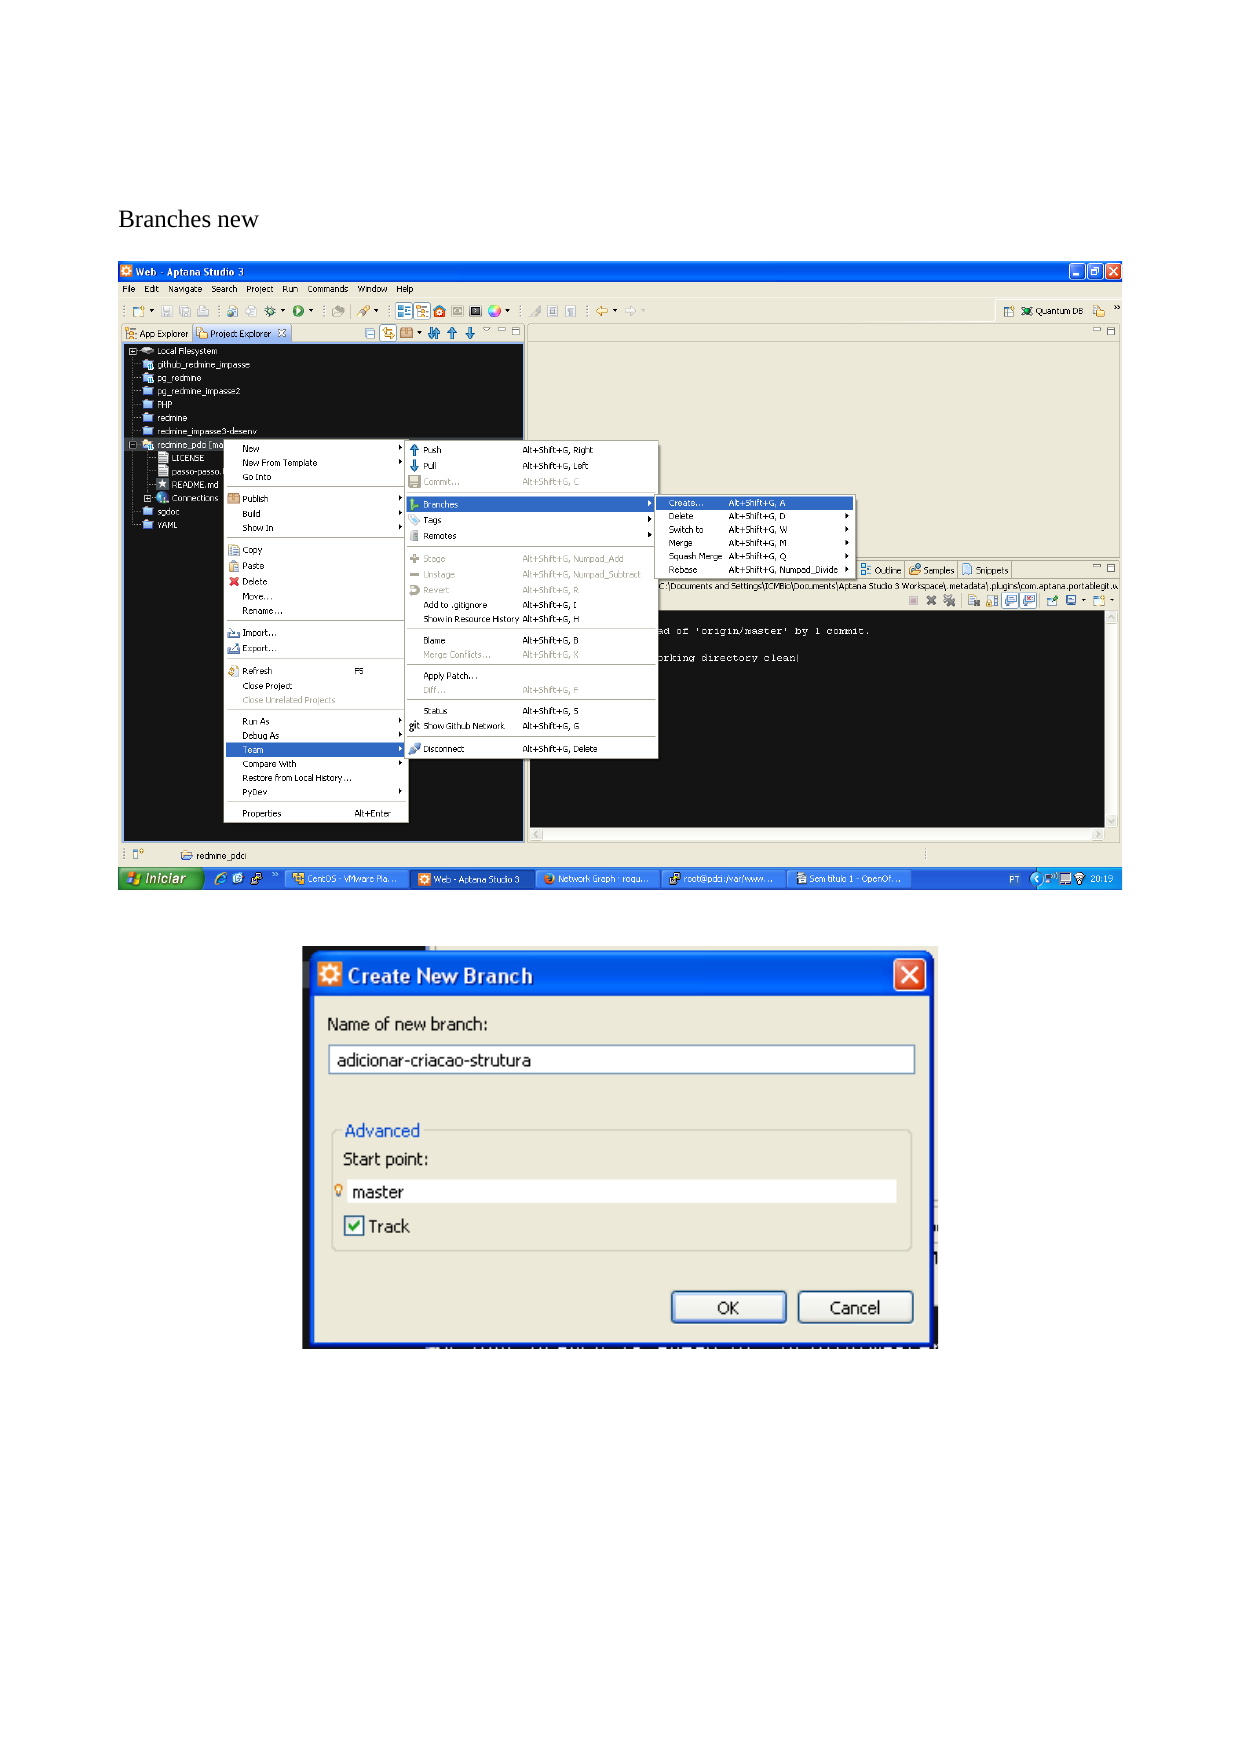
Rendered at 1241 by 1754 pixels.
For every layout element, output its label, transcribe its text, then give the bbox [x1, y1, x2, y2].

picture [302, 946, 939, 1349]
picture [118, 261, 1123, 890]
text Branches new [118, 204, 1122, 233]
